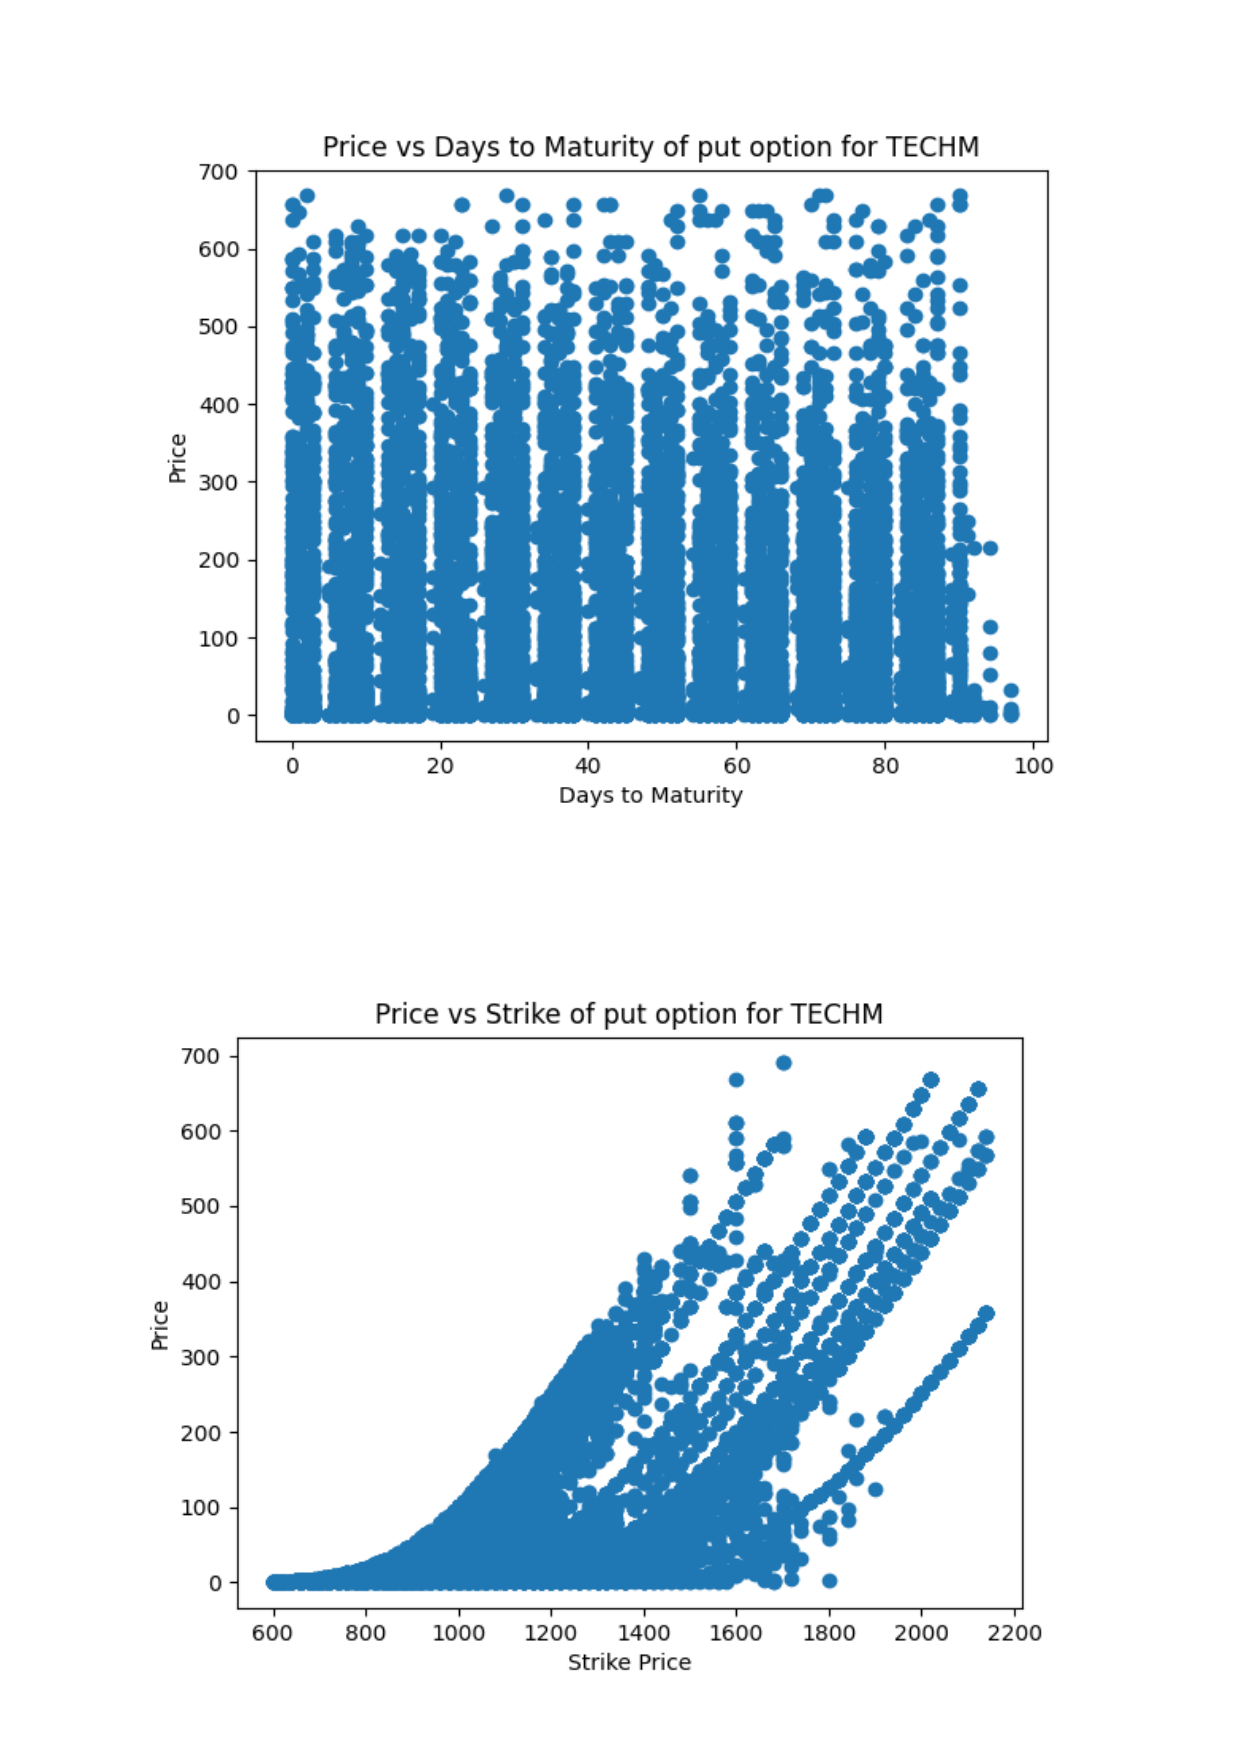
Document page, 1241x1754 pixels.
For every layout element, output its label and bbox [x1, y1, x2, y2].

picture [133, 979, 1054, 1681]
picture [160, 118, 1081, 820]
